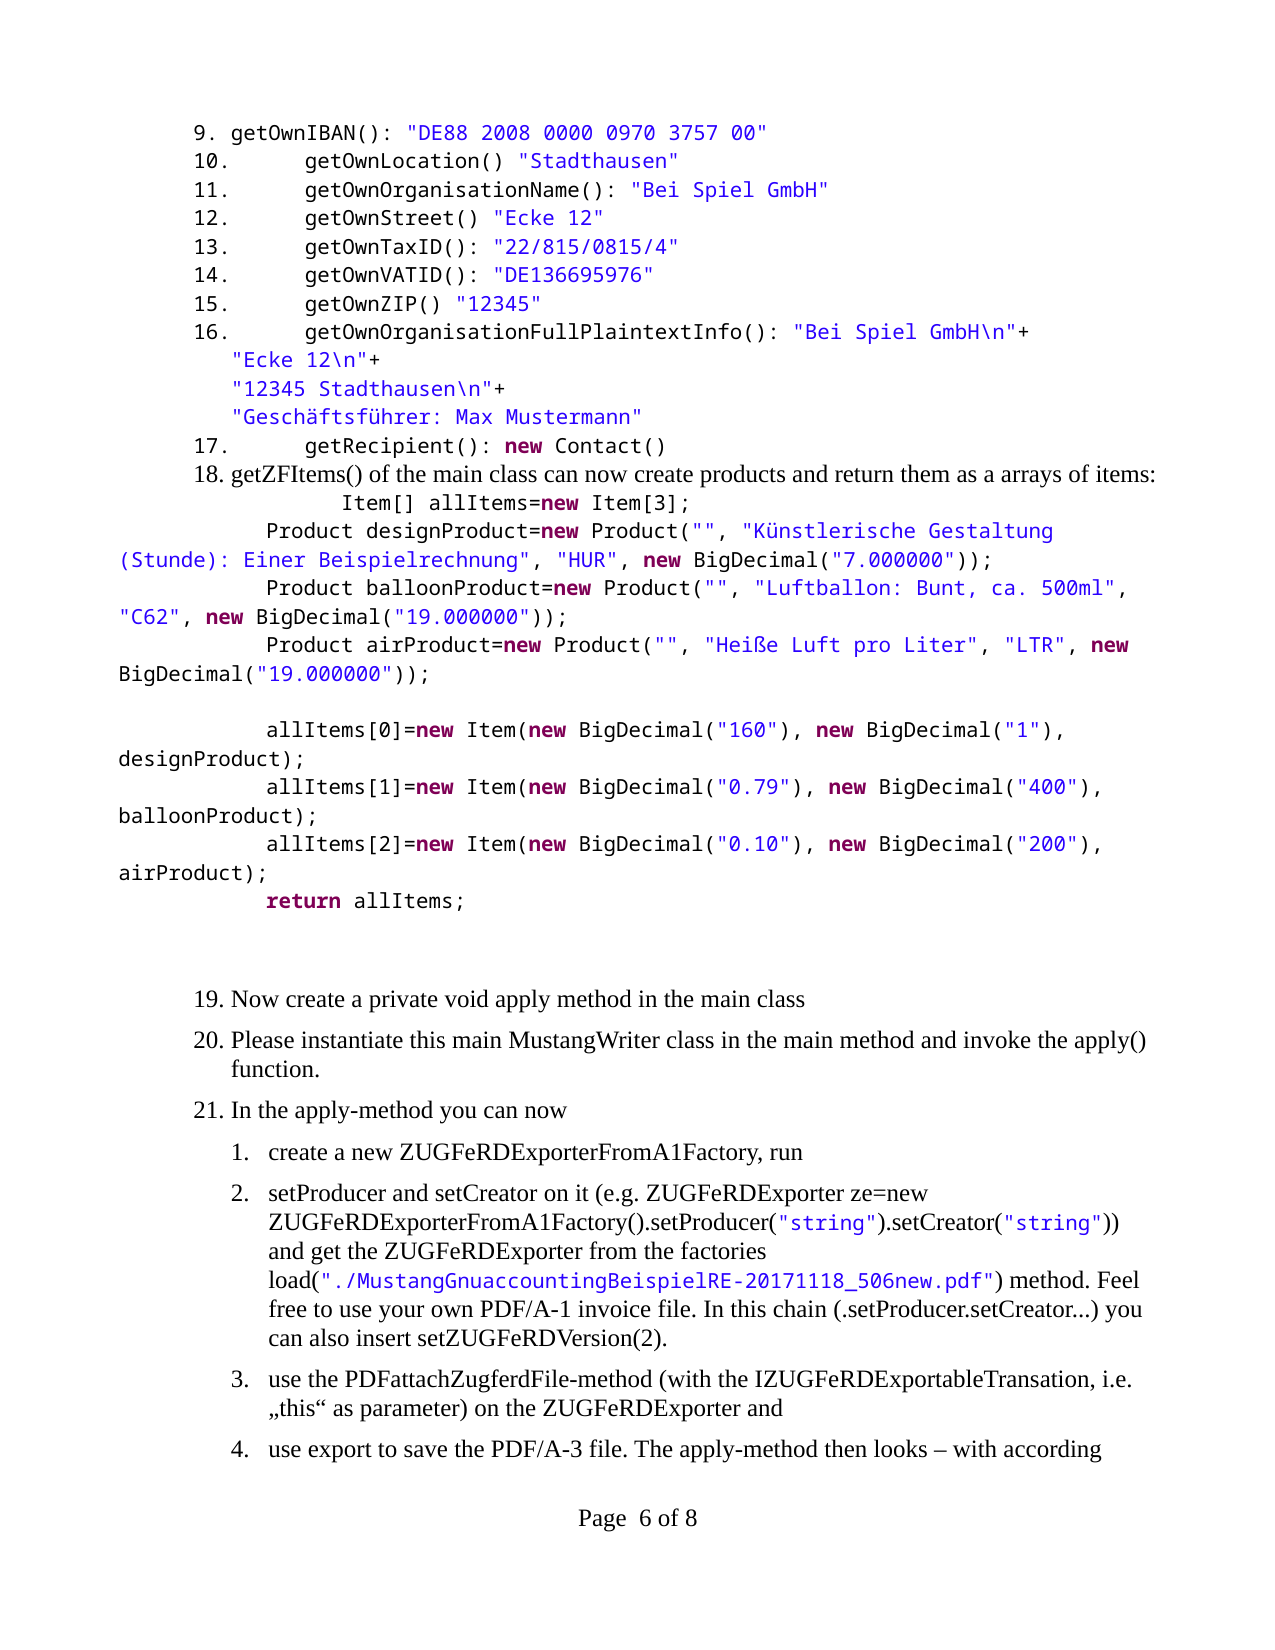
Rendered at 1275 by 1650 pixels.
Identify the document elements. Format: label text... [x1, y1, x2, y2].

list getOwnStreet() "Ecke 12" [193, 203, 1157, 232]
text Product balloonProduct=new Product("", "Luftballon: Bunt, ca. 500ml", "C62", new BigDecimal("19.000000")); [118, 573, 1157, 630]
list getOwnLocation() "Stadthausen" [193, 147, 1157, 175]
text Product airProduct=new Product("", "Heiße Luft pro Liter", "LTR", new BigDecimal("19.000000")); [118, 630, 1157, 687]
list getOwnOrganisationFullPlaintextInfo(): "Bei Spiel GmbH\n"+ [193, 317, 1157, 346]
list getRecipient(): new Contact() [193, 431, 1157, 459]
list Item[] allItems=new Item[3]; [156, 488, 1157, 517]
list "Geschäftsführer: Max Mustermann" [193, 402, 1157, 431]
list Please instantiate this main MustangWriter class in the main method and invoke the apply() function. [193, 1025, 1157, 1083]
list In the apply-method you can now [193, 1095, 1157, 1124]
list Now create a private void apply method in the main class [193, 984, 1157, 1013]
list "Ecke 12\n"+ [193, 346, 1157, 374]
list getOwnTaxID(): "22/815/0815/4" [193, 232, 1157, 260]
list "12345 Stadthausen\n"+ [193, 374, 1157, 402]
list getOwnIBAN(): "DE88 2008 0000 0970 3757 00" [193, 118, 1157, 147]
list getOwnVATID(): "DE136695976" [193, 260, 1157, 289]
list getOwnZIP() "12345" [193, 289, 1157, 317]
text allItems[1]=new Item(new BigDecimal("0.79"), new BigDecimal("400"), balloonProduct); [118, 772, 1157, 829]
list getOwnOrganisationName(): "Bei Spiel GmbH" [193, 175, 1157, 203]
list getZFItems() of the main class can now create products and return them as a arrays of items: [193, 459, 1157, 488]
text allItems[0]=new Item(new BigDecimal("160"), new BigDecimal("1"), designProduct); [118, 716, 1157, 772]
list create a new ZUGFeRDExporterFromA1Factory, run [231, 1137, 1157, 1165]
list use export to save the PDF/A-3 file. The apply-method then looks – with according [231, 1434, 1157, 1463]
list use the PDFattachZugferdFile-method (with the IZUGFeRDExportableTransation, i.e. „this“ as parameter) on the ZUGFeRDExporter and [231, 1364, 1157, 1422]
text Product designProduct=new Product("", "Künstlerische Gestaltung (Stunde): Einer Beispielrechnung", "HUR", new BigDecimal("7.000000")); [118, 517, 1157, 573]
list setProducer and setCreator on it (e.g. ZUGFeRDExporter ze=new ZUGFeRDExporterFromA1Factory().setProducer("string").setCreator("string")) and get the ZUGFeRDExporter from the factories load("./MustangGnuaccountingBeispielRE-20171118_506new.pdf") method. Feel free to use your own PDF/A-1 invoice file. In this chain (.setProducer.setCreator...) you can also insert setZUGFeRDVersion(2). [231, 1178, 1157, 1352]
text return allItems; [118, 886, 1157, 915]
text allItems[2]=new Item(new BigDecimal("0.10"), new BigDecimal("200"), airProduct); [118, 829, 1157, 886]
